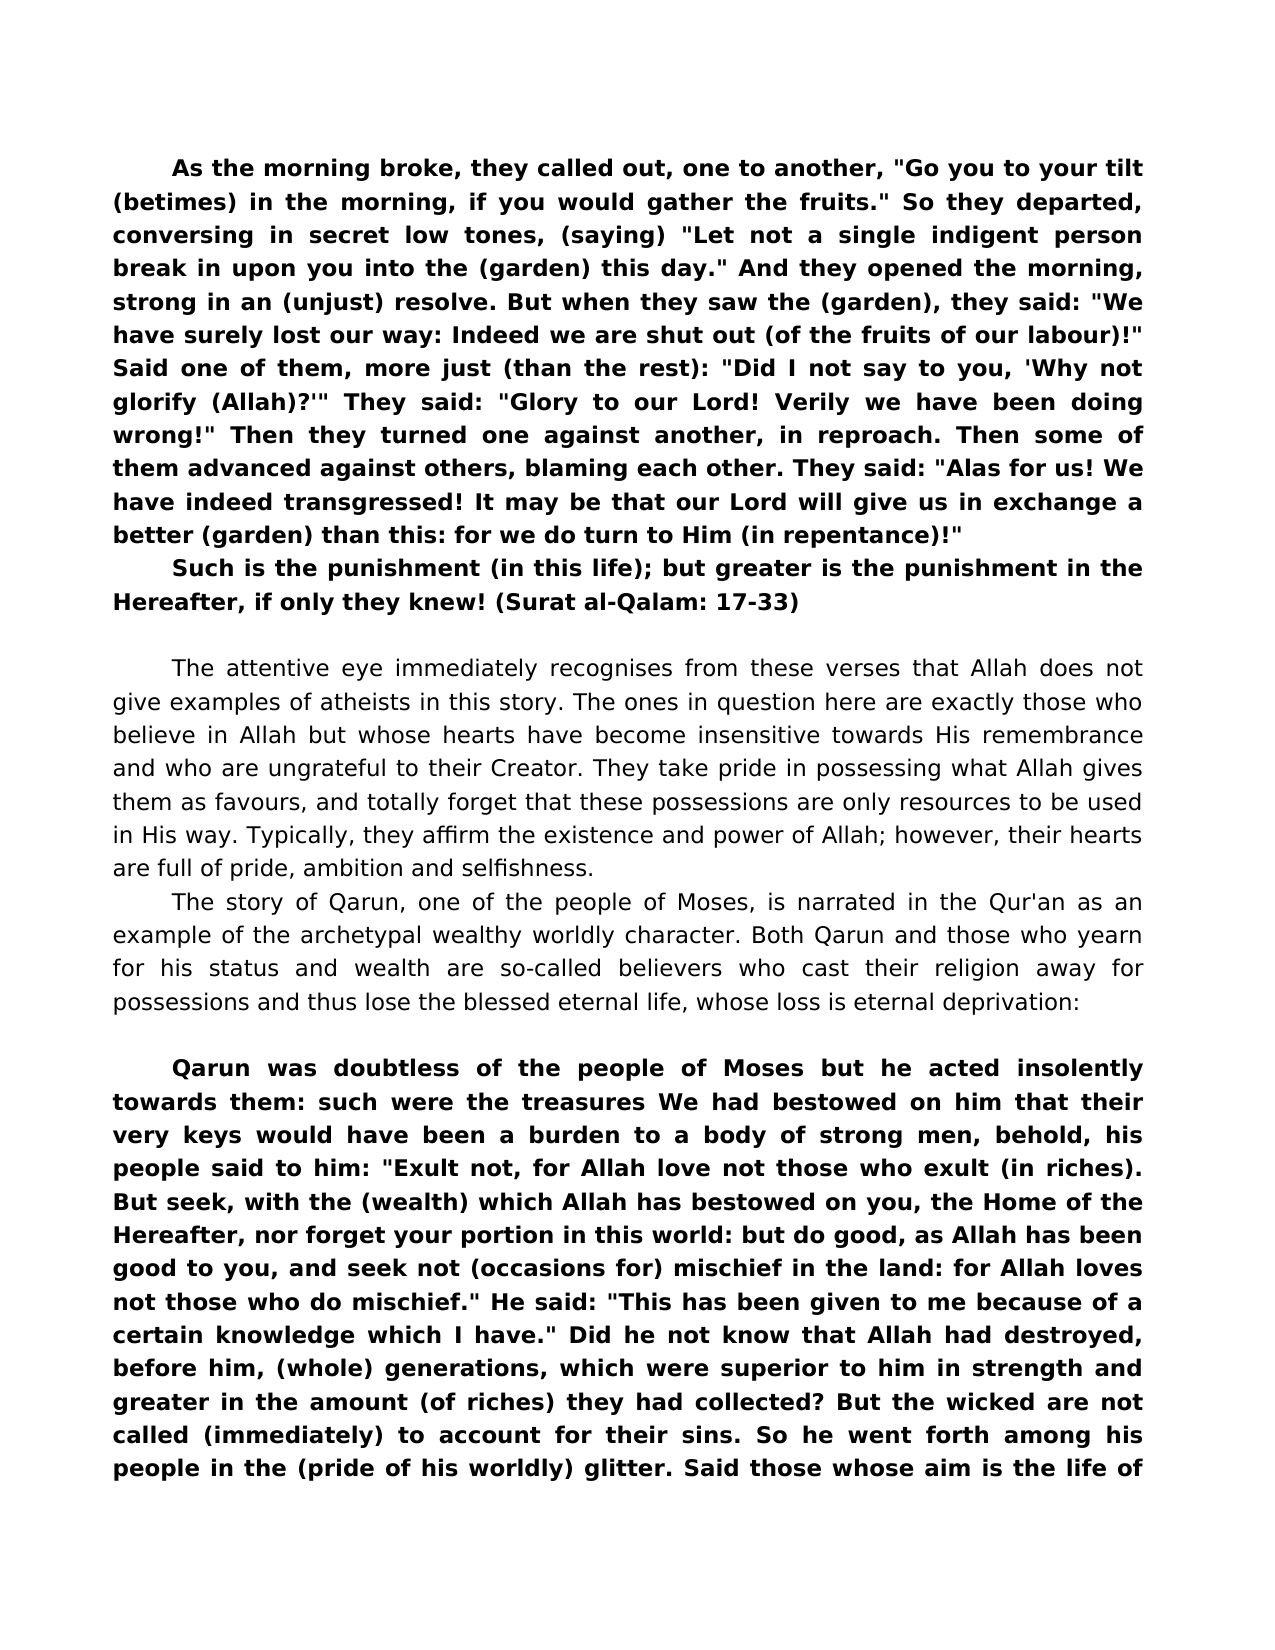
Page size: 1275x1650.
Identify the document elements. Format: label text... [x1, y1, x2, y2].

text The attentive eye immediately recognises from these verses that Allah does not give examples of atheists in this story. The ones in question here are exactly those who believe in Allah but whose hearts have become insensitive towards His remembrance and who are ungrateful to their Creator. They take pride in possessing what Allah gives them as favours, and totally forget that these possessions are only resources to be used in His way. Typically, they affirm the existence and power of Allah; however, their hearts are full of pride, ambition and selfishness. [112, 650, 1145, 883]
text The story of Qarun, one of the people of Moses, is narrated in the Qur'an as an example of the archetypal wealthy worldly character. Both Qarun and those who yearn for his status and wealth are so-called believers who cast their religion away for possessions and thus lose the blessed eternal life, whose loss is eternal deprivation: [112, 883, 1145, 1017]
text As the morning broke, they called out, one to another, "Go you to your tilt (betimes) in the morning, if you would gather the fruits." So they departed, conversing in secret low tones, (saying) "Let not a single indigent person break in upon you into the (garden) this day." And they opened the morning, strong in an (unjust) resolve. But when they saw the (garden), they said: "We have surely lost our way: Indeed we are shut out (of the fruits of our labour)!" Said one of them, more just (than the rest): "Did I not say to you, 'Why not glorify (Allah)?'" They said: "Glory to our Lord! Verily we have been doing wrong!" Then they turned one against another, in reproach. Then some of them advanced against others, blaming each other. They said: "Alas for us! We have indeed transgressed! It may be that our Lord will give us in exchange a better (garden) than this: for we do turn to Him (in repentance)!" [112, 150, 1145, 550]
text Qarun was doubtless of the people of Moses but he acted insolently towards them: such were the treasures We had bestowed on him that their very keys would have been a burden to a body of strong men, behold, his people said to him: "Exult not, for Allah love not those who exult (in riches). But seek, with the (wealth) which Allah has bestowed on you, the Home of the Hereafter, nor forget your portion in this world: but do good, as Allah has been good to you, and seek not (occasions for) mischief in the land: for Allah loves not those who do mischief." He said: "This has been given to me because of a certain knowledge which I have." Did he not know that Allah had destroyed, before him, (whole) generations, which were superior to him in strength and greater in the amount (of riches) they had collected? But the wicked are not called (immediately) to account for their sins. So he went forth among his people in the (pride of his worldly) glitter. Said those whose aim is the life of [112, 1050, 1145, 1483]
text Such is the punishment (in this life); but greater is the punishment in the Hereafter, if only they knew! (Surat al-Qalam: 17-33) [112, 550, 1145, 617]
